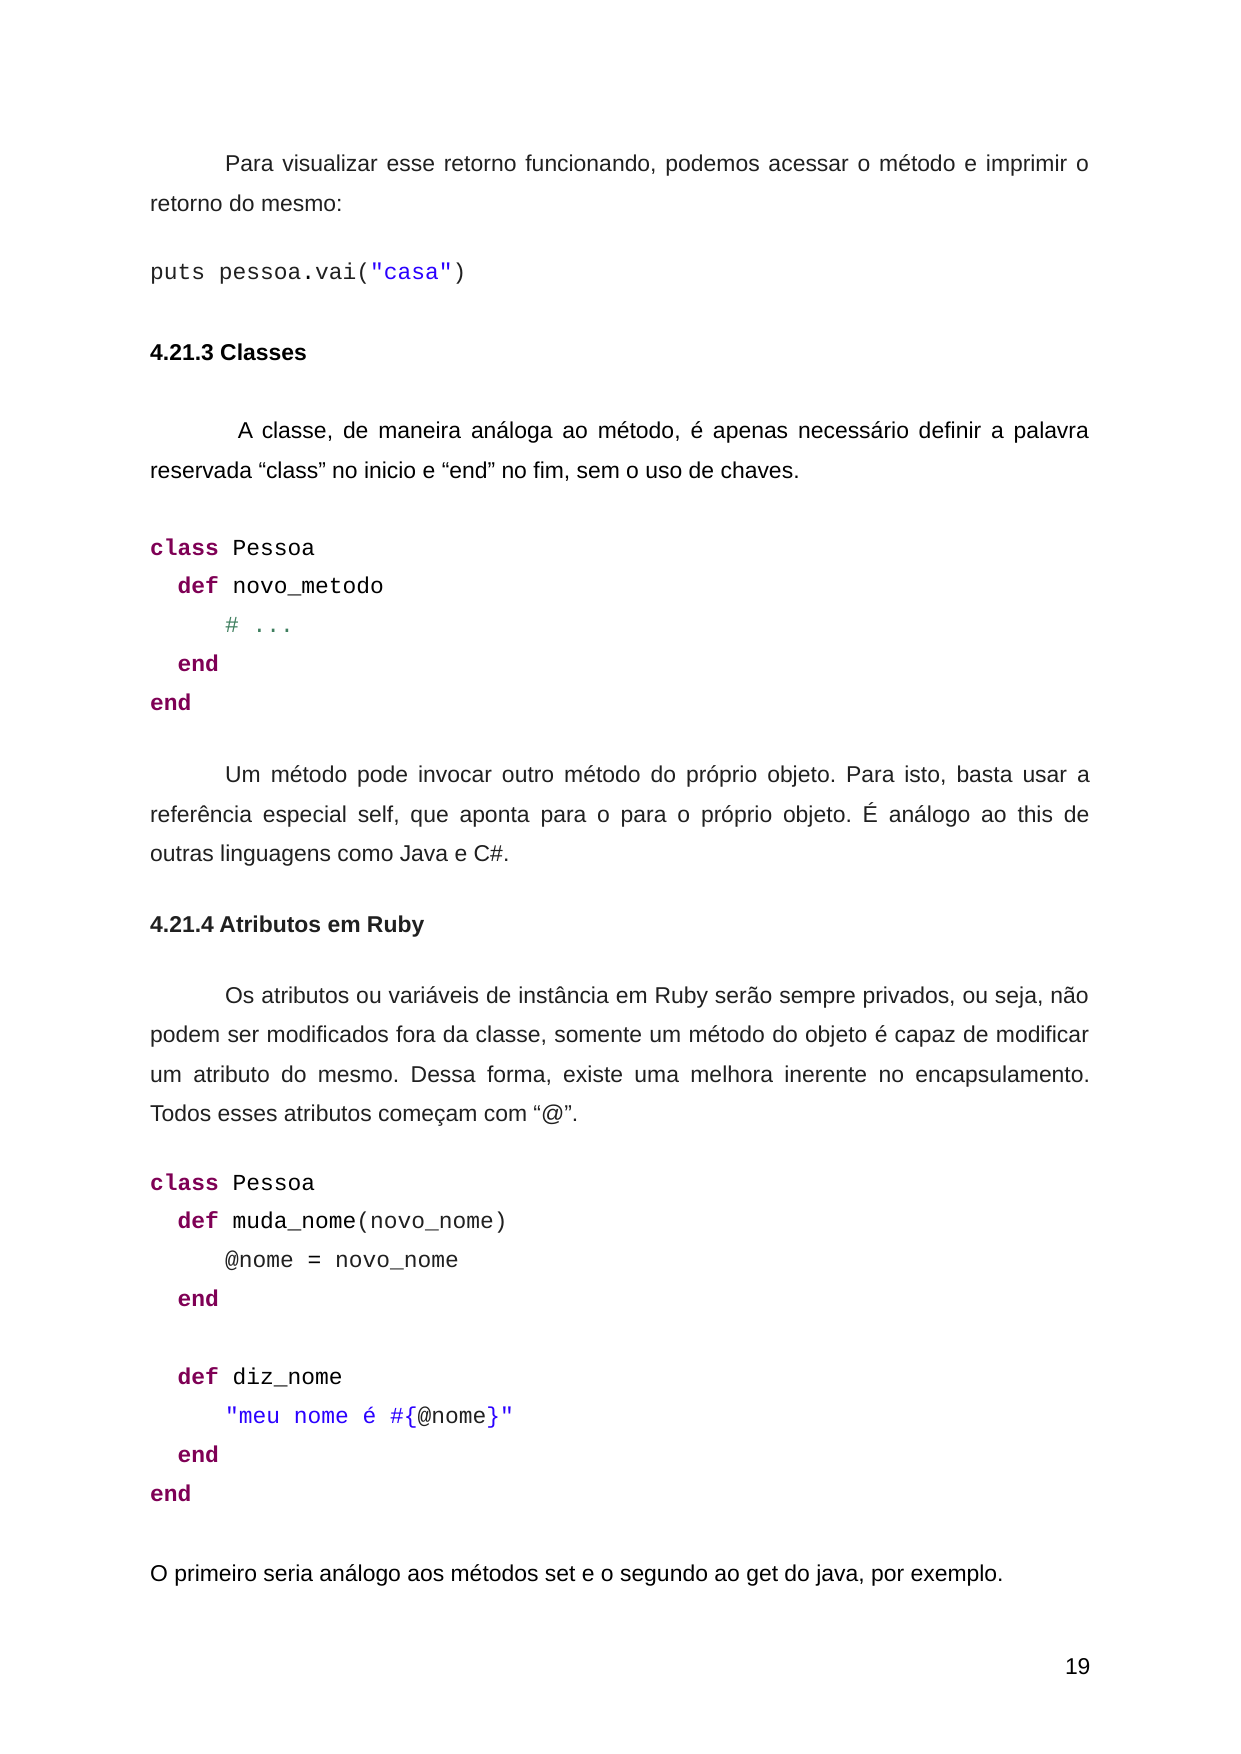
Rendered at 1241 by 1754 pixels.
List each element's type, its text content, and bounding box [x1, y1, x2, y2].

text Os atributos ou variáveis de instância em Ruby serão sempre privados, ou seja, não podem ser modificados fora da classe, somente um método do objeto é capaz de modificar um atributo do mesmo. Dessa forma, existe uma melhora inerente no encapsulamento. Todos esses atributos começam com “@”. [150, 982, 1090, 1127]
text O primeiro seria análogo aos métodos set e o segundo ao get do java, por exemplo. [150, 1560, 1090, 1587]
text end [150, 1443, 1090, 1469]
text # ... [150, 614, 1090, 639]
text def diz_nome [150, 1365, 1090, 1391]
text class Pessoa [150, 536, 1090, 562]
text "meu nome é #{@nome}" [150, 1404, 1090, 1430]
text end [150, 691, 1090, 717]
text end [150, 1482, 1090, 1508]
text A classe, de maneira análoga ao método, é apenas necessário definir a palavra reservada “class” no inicio e “end” no fim, sem o uso de chaves. [150, 417, 1090, 483]
text puts pessoa.vai("casa") [150, 260, 1090, 286]
text 4.21.4 Atributos em Ruby [150, 911, 1090, 937]
text def novo_metodo [150, 575, 1090, 601]
text Para visualizar esse retorno funcionando, podemos acessar o método e imprimir o retorno do mesmo: [150, 150, 1090, 216]
text end [150, 1288, 1090, 1313]
text def muda_nome(novo_nome) [150, 1210, 1090, 1236]
text Um método pode invocar outro método do próprio objeto. Para isto, basta usar a referência especial self, que aponta para o para o próprio objeto. É análogo ao this de outras linguagens como Java e C#. [150, 761, 1090, 867]
text 4.21.3 Classes [150, 338, 1090, 365]
text end [150, 652, 1090, 678]
text class Pessoa [150, 1171, 1090, 1197]
text @nome = novo_nome [150, 1249, 1090, 1275]
